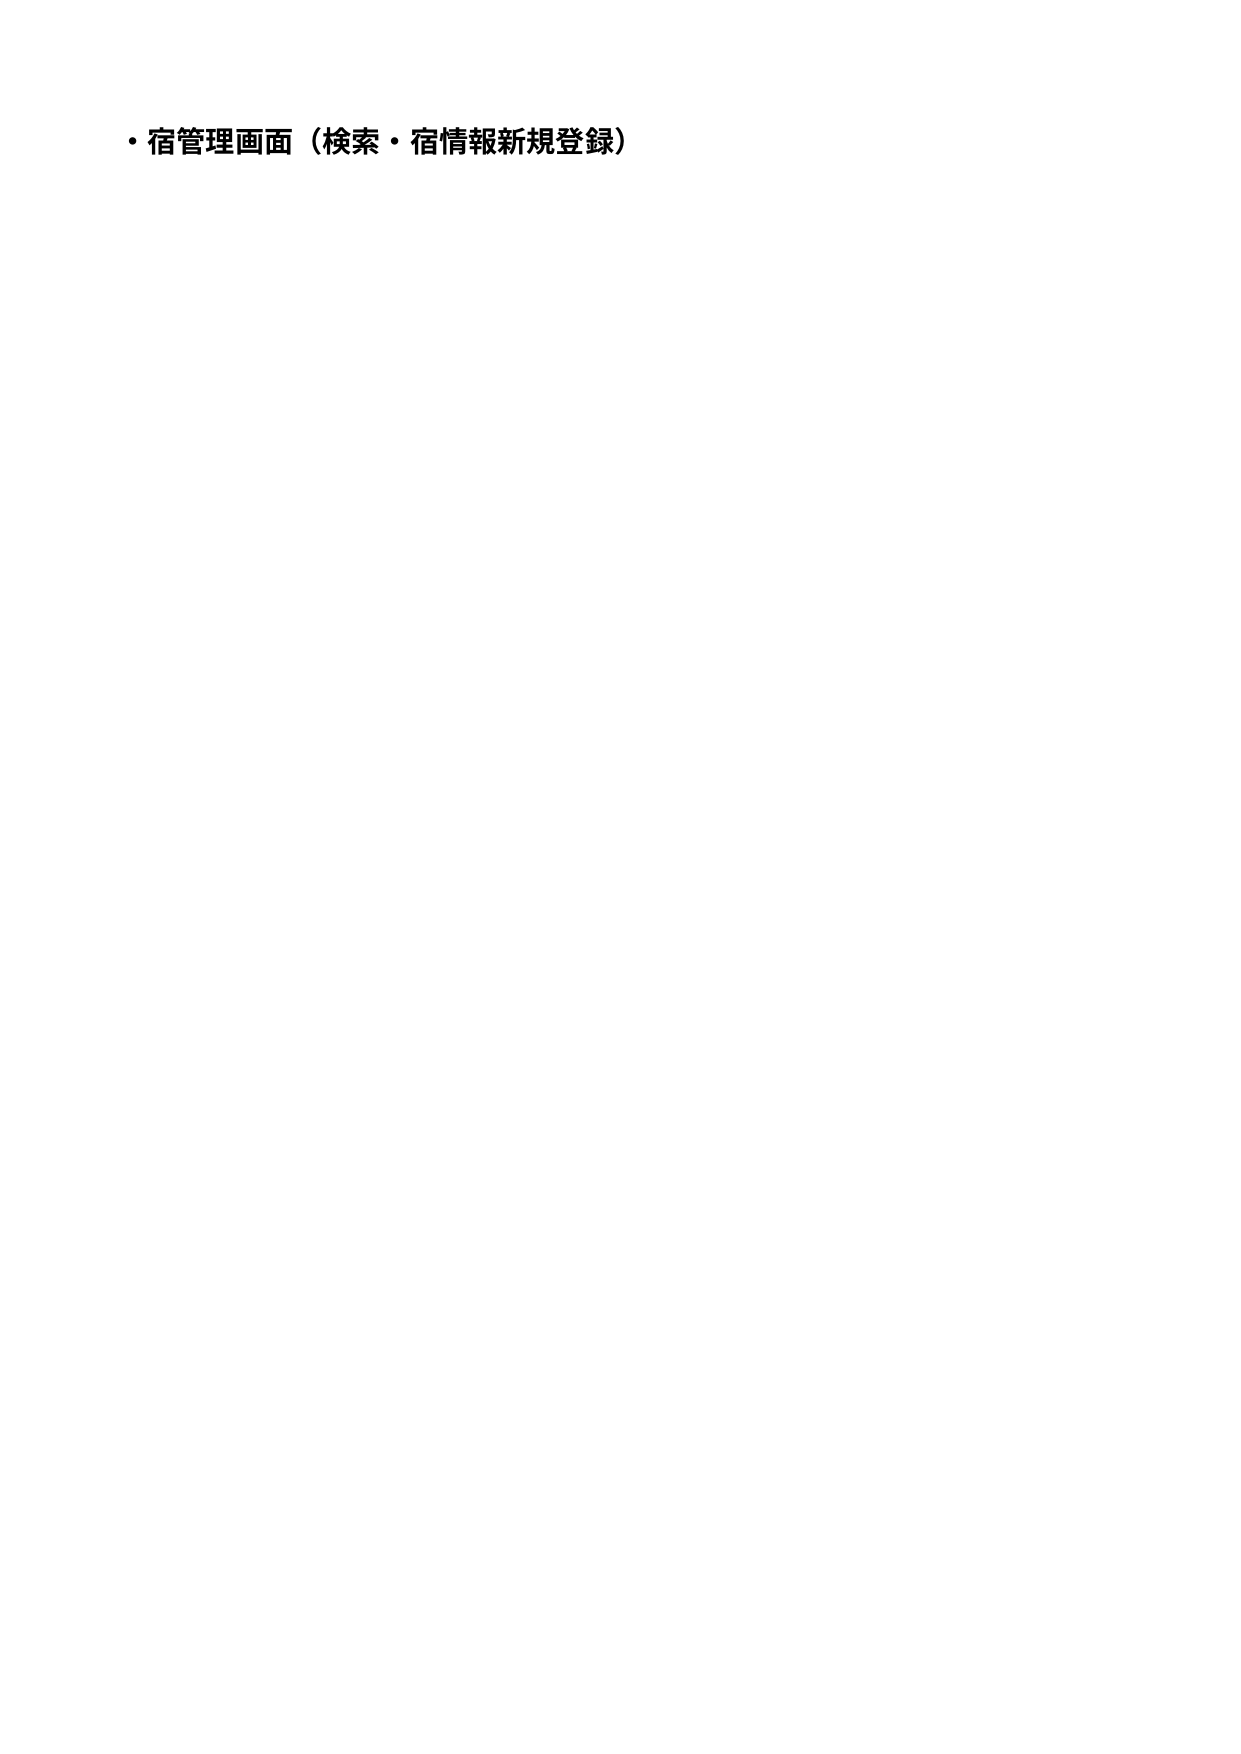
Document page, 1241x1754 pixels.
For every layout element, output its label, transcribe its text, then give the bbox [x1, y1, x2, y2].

text ・宿管理画面（検索・宿情報新規登録） [118, 118, 1122, 160]
